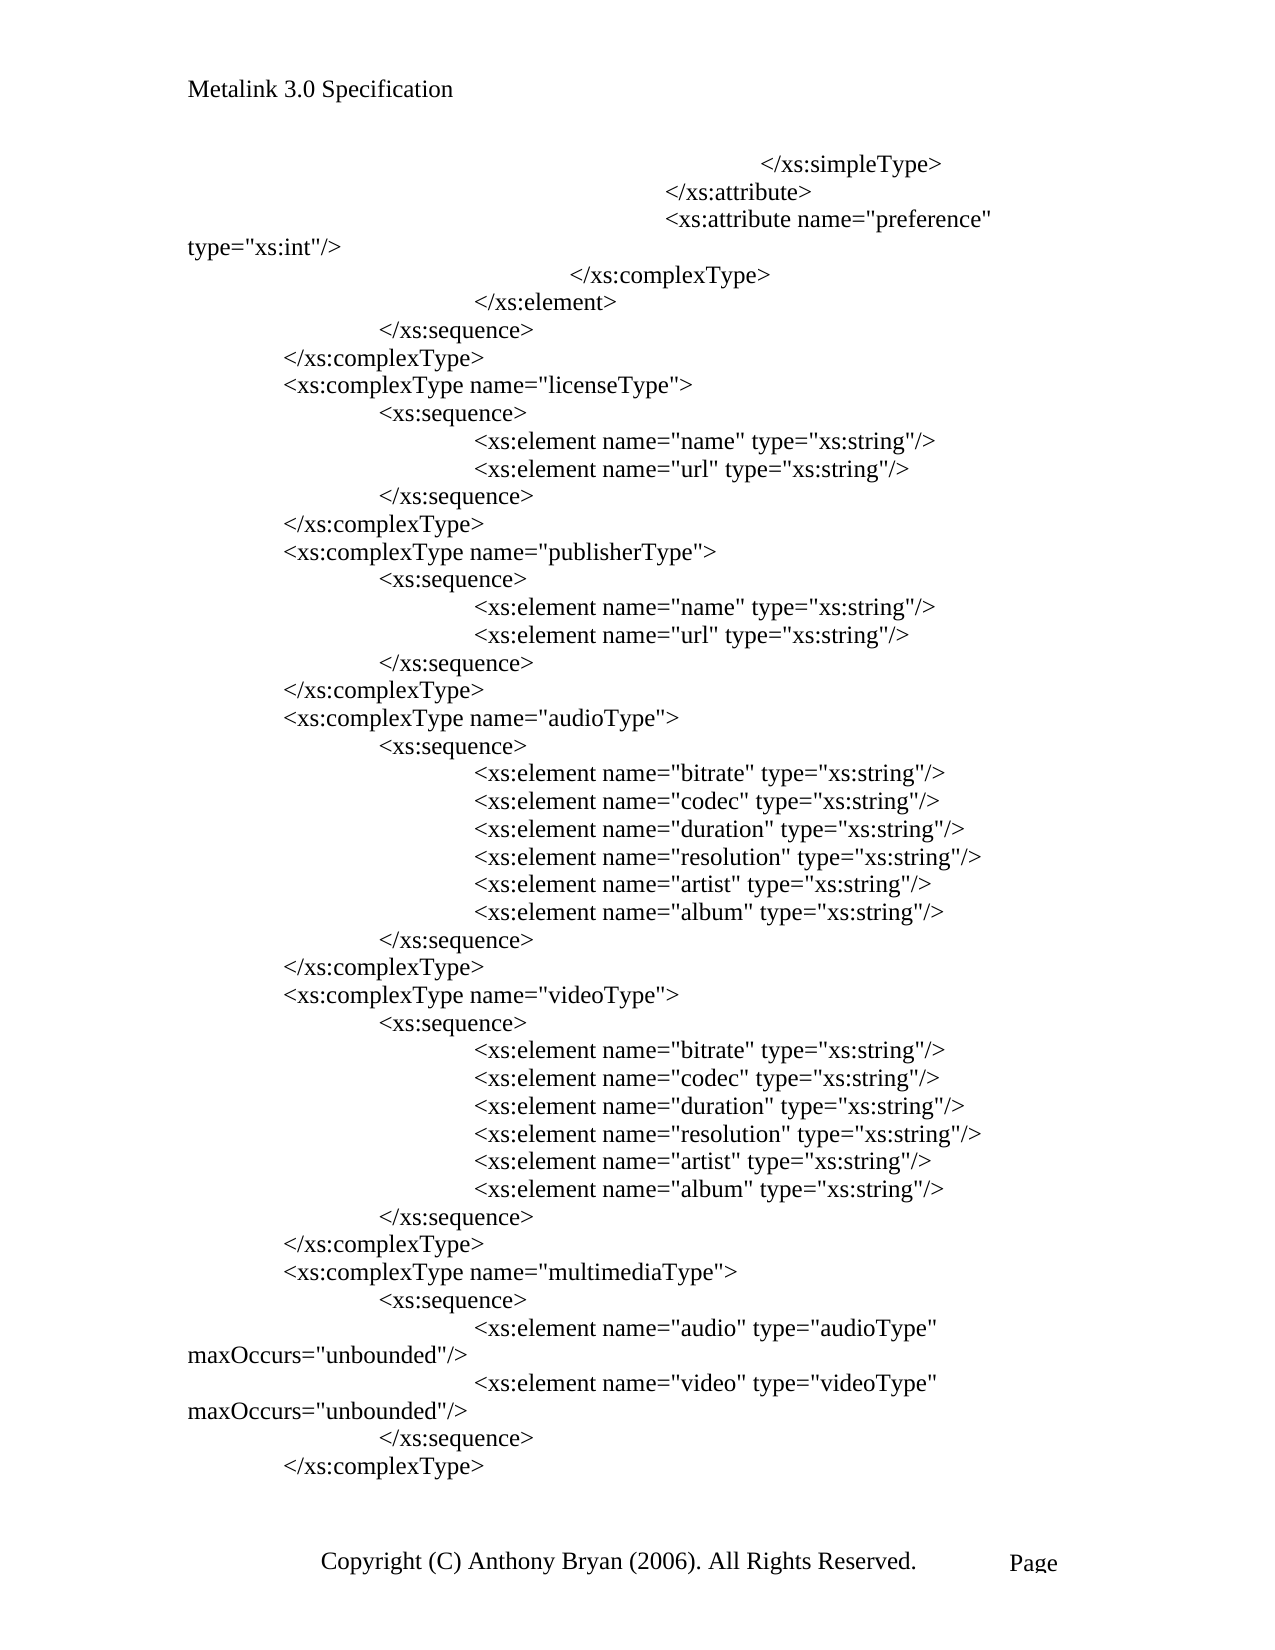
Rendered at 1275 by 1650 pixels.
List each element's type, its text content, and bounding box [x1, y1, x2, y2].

text <xs:element name="duration" type="xs:string"/> [187, 815, 1087, 843]
text <xs:complexType name="licenseType"> [187, 372, 1087, 399]
text <xs:element name="codec" type="xs:string"/> [187, 1064, 1087, 1092]
text <xs:element name="url" type="xs:string"/> [187, 455, 1087, 482]
text <xs:element name="resolution" type="xs:string"/> [187, 843, 1087, 870]
text <xs:sequence> [187, 732, 1087, 759]
text <xs:element name="audio" type="audioType" maxOccurs="unbounded"/> [187, 1314, 1087, 1369]
text <xs:element name="name" type="xs:string"/> [187, 593, 1087, 621]
text </xs:simpleType> [187, 150, 1087, 178]
text <xs:element name="video" type="videoType" maxOccurs="unbounded"/> [187, 1369, 1087, 1424]
text </xs:complexType> [187, 676, 1087, 704]
text </xs:complexType> [187, 1231, 1087, 1258]
text <xs:element name="bitrate" type="xs:string"/> [187, 1037, 1087, 1064]
text </xs:attribute> [187, 178, 1087, 205]
text </xs:sequence> [187, 649, 1087, 676]
text <xs:sequence> [187, 566, 1087, 593]
text </xs:sequence> [187, 926, 1087, 953]
text </xs:element> [187, 288, 1087, 316]
text <xs:element name="artist" type="xs:string"/> [187, 870, 1087, 898]
text <xs:element name="url" type="xs:string"/> [187, 621, 1087, 649]
text </xs:sequence> [187, 482, 1087, 510]
text </xs:complexType> [187, 1452, 1087, 1480]
text <xs:element name="name" type="xs:string"/> [187, 427, 1087, 455]
text <xs:element name="artist" type="xs:string"/> [187, 1147, 1087, 1175]
text </xs:complexType> [187, 261, 1087, 288]
text <xs:complexType name="multimediaType"> [187, 1258, 1087, 1286]
text <xs:element name="album" type="xs:string"/> [187, 898, 1087, 926]
text <xs:complexType name="videoType"> [187, 981, 1087, 1009]
text <xs:sequence> [187, 1286, 1087, 1314]
text </xs:sequence> [187, 316, 1087, 344]
text <xs:element name="resolution" type="xs:string"/> [187, 1120, 1087, 1147]
text <xs:sequence> [187, 1009, 1087, 1037]
text </xs:complexType> [187, 953, 1087, 981]
text <xs:element name="album" type="xs:string"/> [187, 1175, 1087, 1203]
text <xs:element name="bitrate" type="xs:string"/> [187, 759, 1087, 787]
text </xs:sequence> [187, 1424, 1087, 1452]
text </xs:complexType> [187, 510, 1087, 538]
text <xs:complexType name="publisherType"> [187, 538, 1087, 566]
text </xs:complexType> [187, 344, 1087, 372]
text <xs:element name="codec" type="xs:string"/> [187, 787, 1087, 815]
text </xs:sequence> [187, 1203, 1087, 1231]
text <xs:element name="duration" type="xs:string"/> [187, 1092, 1087, 1120]
text <xs:sequence> [187, 399, 1087, 427]
text <xs:complexType name="audioType"> [187, 704, 1087, 732]
text <xs:attribute name="preference" type="xs:int"/> [187, 205, 1087, 261]
